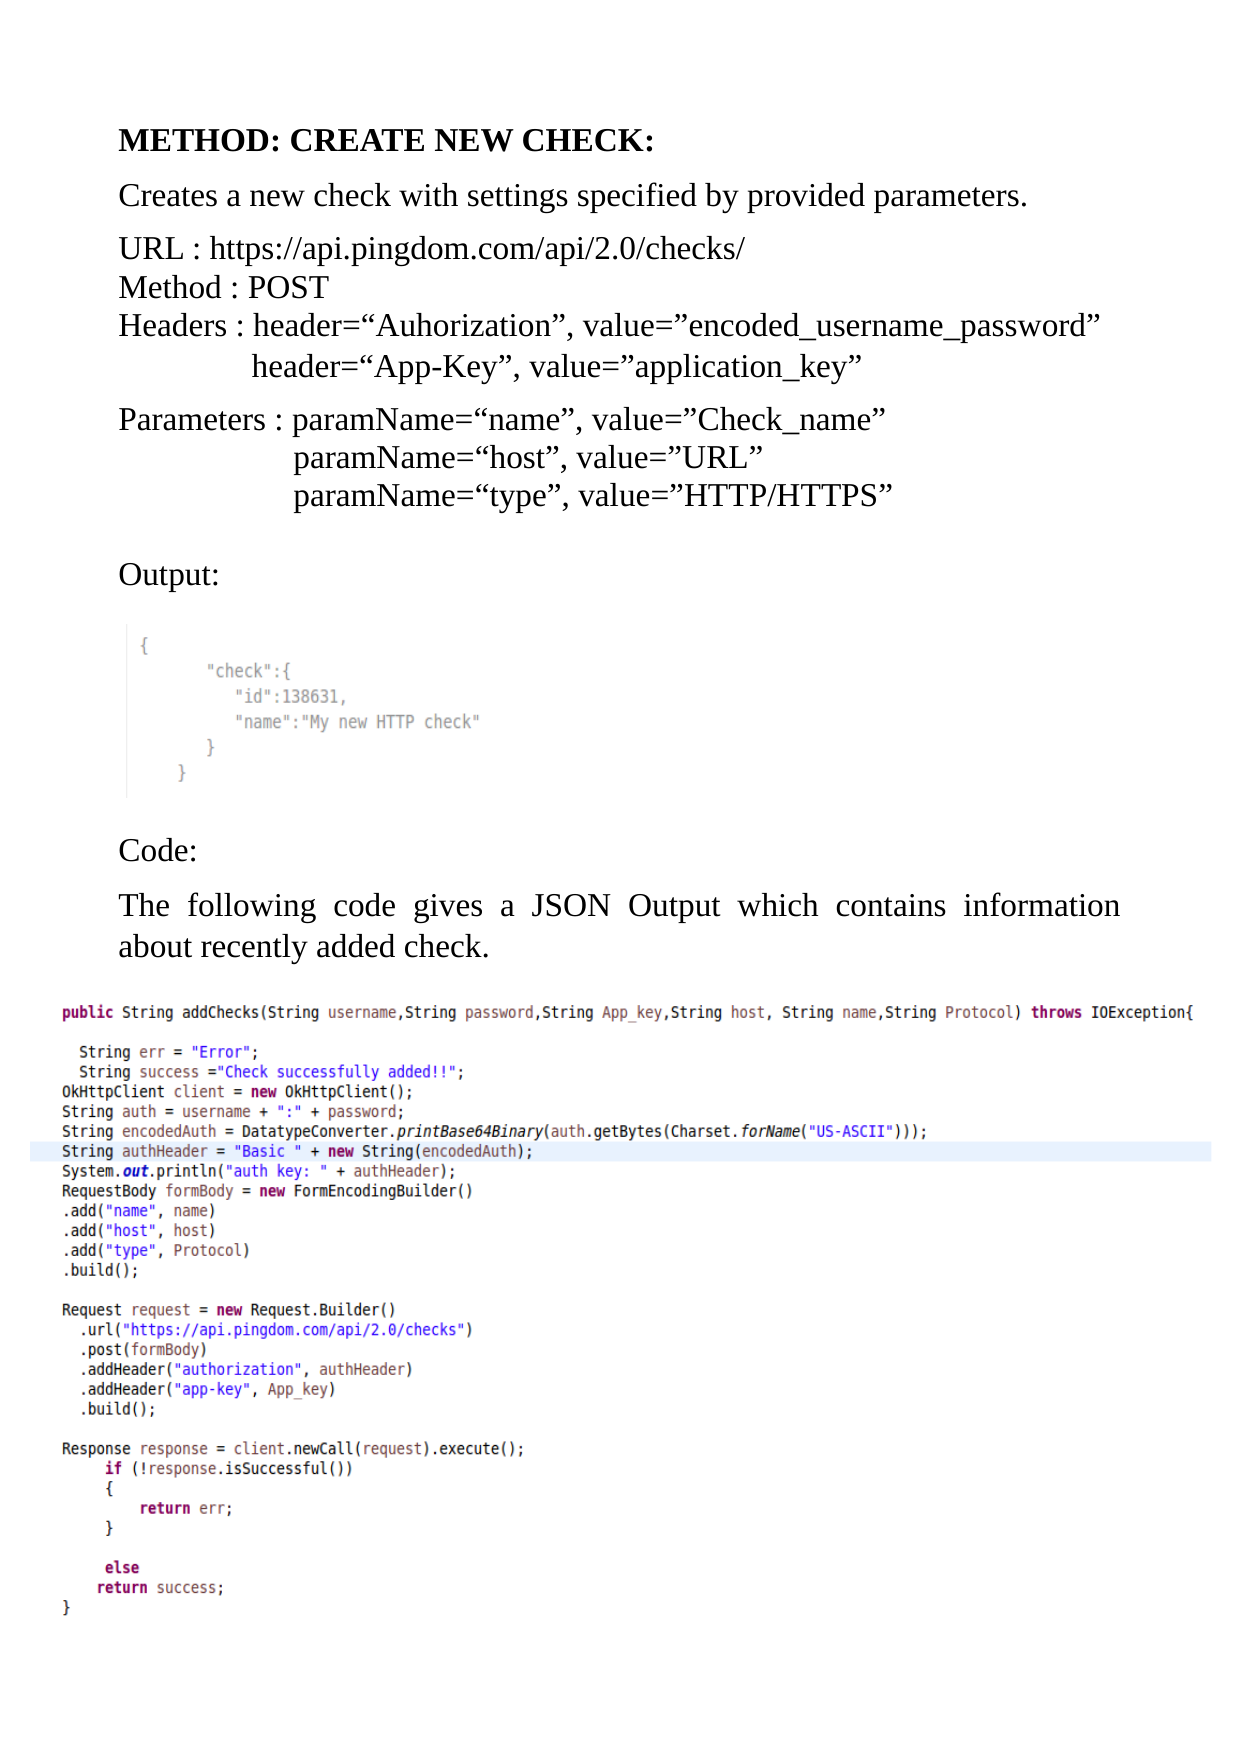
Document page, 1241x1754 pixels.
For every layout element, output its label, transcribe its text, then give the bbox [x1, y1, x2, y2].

text Parameters : paramName=“name”, value=”Check_name” [118, 399, 1122, 437]
text Creates a new check with settings specified by provided parameters. [118, 173, 1122, 214]
subtitle METHOD: CREATE NEW CHECK: [118, 118, 1122, 159]
picture [30, 997, 1212, 1627]
text URL : https://api.pingdom.com/api/2.0/checks/ [118, 228, 1122, 267]
text Headers : header=“Auhorization”, value=”encoded_username_password” [118, 305, 1122, 343]
picture [126, 624, 574, 798]
text The following code gives a JSON Output which contains information about recently added check. [118, 883, 1122, 964]
text Output: [118, 552, 1122, 593]
text Code: [118, 828, 1122, 869]
text paramName=“host”, value=”URL” [118, 437, 1122, 475]
text header=“App-Key”, value=”application_key” [118, 343, 1122, 384]
text Method : POST [118, 267, 1122, 305]
text paramName=“type”, value=”HTTP/HTTPS” [118, 475, 1122, 514]
